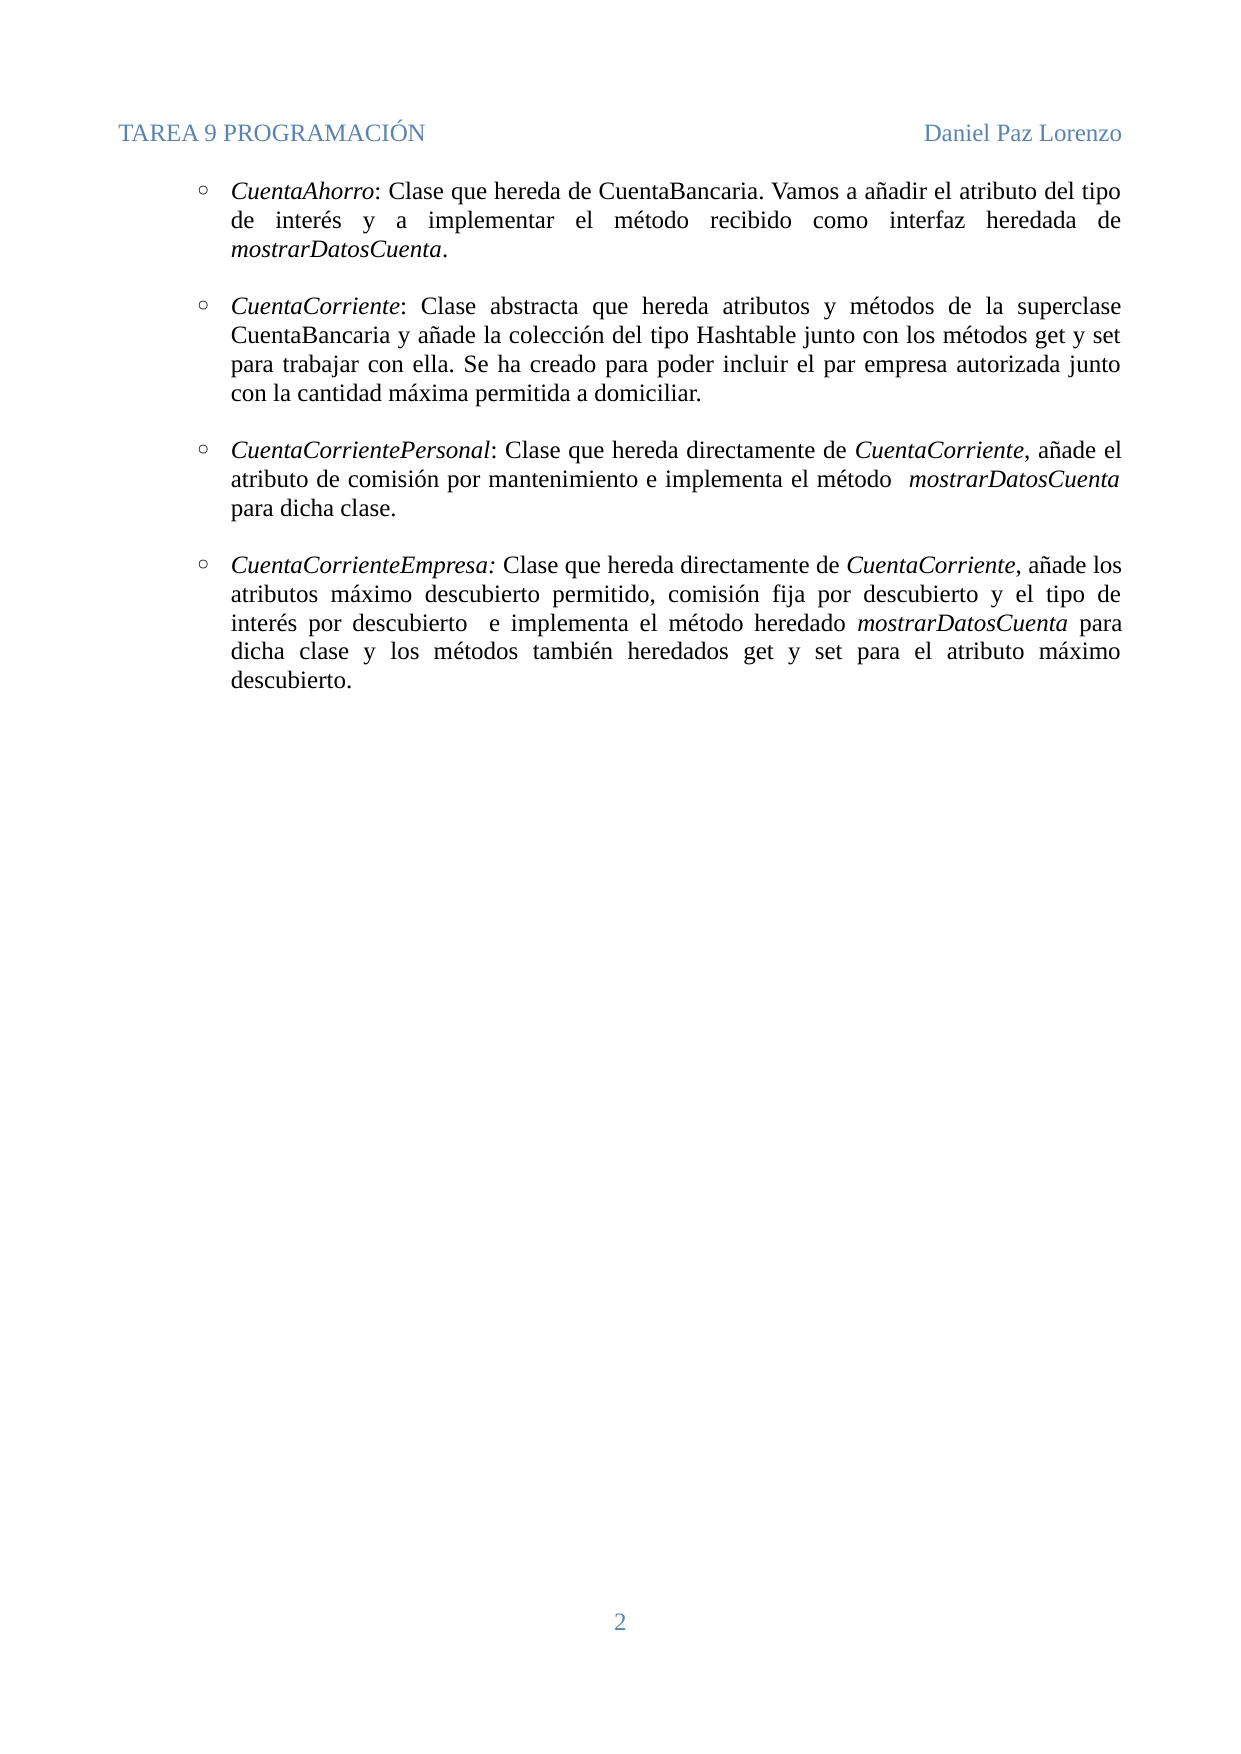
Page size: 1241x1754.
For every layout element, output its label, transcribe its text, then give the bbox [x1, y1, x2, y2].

list CuentaAhorro: Clase que hereda de CuentaBancaria. Vamos a añadir el atributo del tipo de interés y a implementar el método recibido como interfaz heredada de mostrarDatosCuenta. [193, 176, 1122, 263]
list CuentaCorrientePersonal: Clase que hereda directamente de CuentaCorriente, añade el atributo de comisión por mantenimiento e implementa el método mostrarDatosCuenta para dicha clase. [193, 435, 1122, 521]
list CuentaCorrienteEmpresa: Clase que hereda directamente de CuentaCorriente, añade los atributos máximo descubierto permitido, comisión fija por descubierto y el tipo de interés por descubierto e implementa el método heredado mostrarDatosCuenta para dicha clase y los métodos también heredados get y set para el atributo máximo descubierto. [193, 550, 1122, 694]
list CuentaCorriente: Clase abstracta que hereda atributos y métodos de la superclase CuentaBancaria y añade la colección del tipo Hashtable junto con los métodos get y set para trabajar con ella. Se ha creado para poder incluir el par empresa autorizada junto con la cantidad máxima permitida a domiciliar. [193, 291, 1122, 406]
